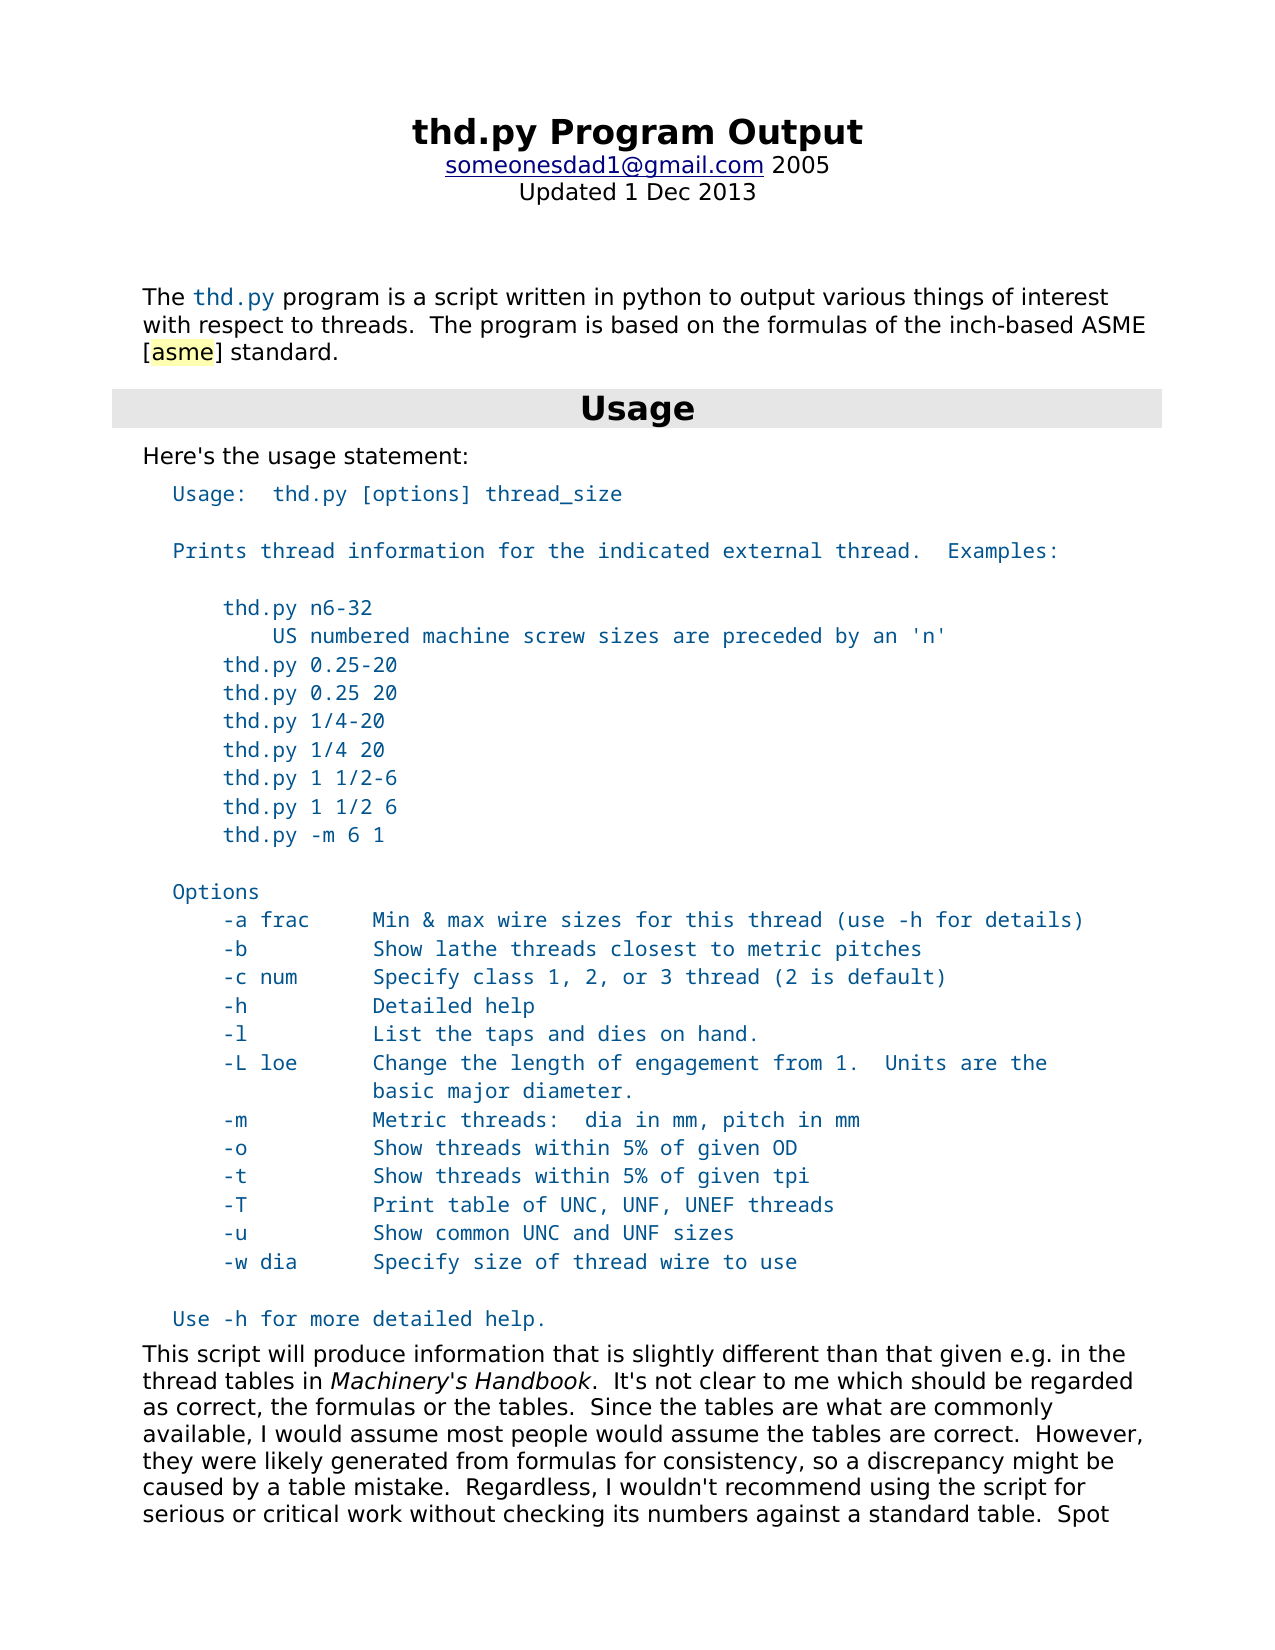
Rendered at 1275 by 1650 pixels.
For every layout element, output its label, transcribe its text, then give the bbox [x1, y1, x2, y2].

text -T Print table of UNC, UNF, UNEF threads [172, 1190, 1162, 1218]
text Usage: thd.py [options] thread_size [172, 479, 1162, 507]
text -L loe Change the length of engagement from 1. Units are the [172, 1048, 1162, 1076]
text thd.py 1 1/2-6 [172, 763, 1162, 792]
text Use -h for more detailed help. [172, 1304, 1162, 1332]
text thd.py 1/4-20 [172, 707, 1162, 735]
text thd.py n6-32 [172, 593, 1162, 621]
text -a frac Min & max wire sizes for this thread (use -h for details) [172, 906, 1162, 934]
subtitle someonesdad1@gmail.com 2005 [112, 152, 1162, 179]
text thd.py 0.25-20 [172, 650, 1162, 678]
text thd.py 0.25 20 [172, 678, 1162, 707]
text Options [172, 877, 1162, 906]
text -m Metric threads: dia in mm, pitch in mm [172, 1105, 1162, 1133]
text -u Show common UNC and UNF sizes [172, 1218, 1162, 1247]
text Here's the usage statement: [142, 443, 1162, 470]
text -o Show threads within 5% of given OD [172, 1133, 1162, 1162]
text This script will produce information that is slightly different than that given e.g. in the thread tables in Machinery's Handbook. It's not clear to me which should be regarded as correct, the formulas or the tables. Since the tables are what are commonly available, I would assume most people would assume the tables are correct. However, they were likely generated from formulas for consistency, so a discrepancy might be caused by a table mistake. Regardless, I wouldn't recommend using the script for serious or critical work without checking its numbers against a standard table. Spot [142, 1341, 1162, 1528]
text -b Show lathe threads closest to metric pitches [172, 934, 1162, 962]
text Prints thread information for the indicated external thread. Examples: [172, 536, 1162, 564]
text The thd.py program is a script written in python to output various things of interest with respect to threads. The program is based on the formulas of the inch-based ASME [asme] standard. [142, 281, 1162, 366]
text thd.py 1/4 20 [172, 735, 1162, 763]
text -h Detailed help [172, 991, 1162, 1019]
text US numbered machine screw sizes are preceded by an 'n' [172, 621, 1162, 650]
text thd.py -m 6 1 [172, 820, 1162, 849]
text -c num Specify class 1, 2, or 3 thread (2 is default) [172, 962, 1162, 991]
title thd.py Program Output [112, 112, 1162, 152]
text thd.py 1 1/2 6 [172, 792, 1162, 820]
text basic major diameter. [172, 1076, 1162, 1105]
text -l List the taps and dies on hand. [172, 1019, 1162, 1048]
subtitle Updated 1 Dec 2013 [112, 179, 1162, 206]
text -w dia Specify size of thread wire to use [172, 1247, 1162, 1275]
subtitle Usage [112, 389, 1162, 428]
text -t Show threads within 5% of given tpi [172, 1162, 1162, 1190]
